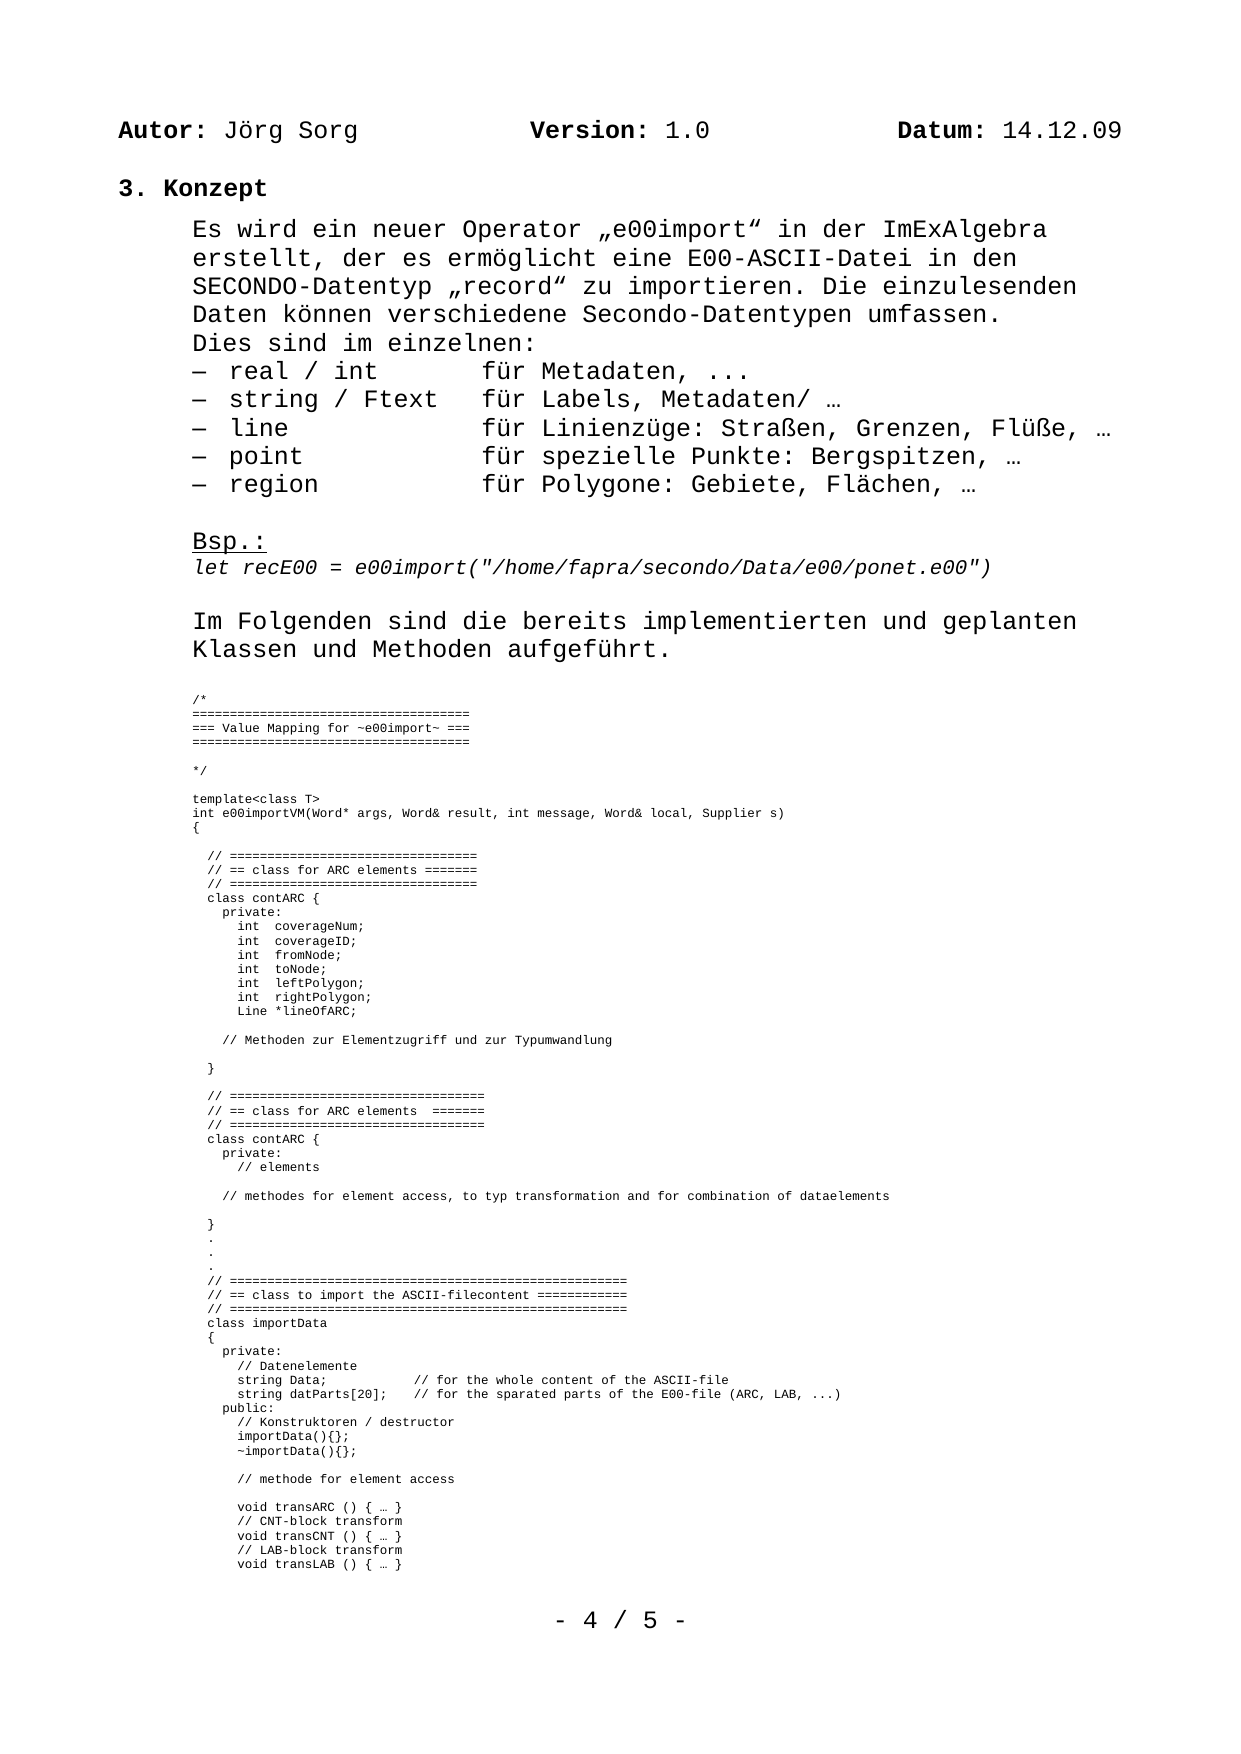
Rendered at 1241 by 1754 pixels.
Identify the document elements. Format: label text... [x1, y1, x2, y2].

text // LAB-block transform [192, 1544, 1122, 1558]
text /* [192, 694, 1122, 708]
text // ===================================================== [192, 1303, 1122, 1317]
subtitle 3. Konzept [118, 176, 1122, 204]
list point für spezielle Punkte: Bergspitzen, … [192, 443, 1122, 472]
text ===================================== [192, 708, 1122, 722]
list string / Ftext für Labels, Metadaten/ … [192, 387, 1122, 415]
text // methodes for element access, to typ transformation and for combination of dataelements [192, 1189, 1122, 1204]
text Im Folgenden sind die bereits implementierten und geplanten Klassen und Methoden aufgeführt. [192, 609, 1122, 665]
text int leftPolygon; [192, 977, 1122, 991]
text class contARC { [192, 892, 1122, 906]
text // methode for element access [192, 1473, 1122, 1487]
text // Methoden zur Elementzugriff und zur Typumwandlung [192, 1034, 1122, 1048]
text class contARC { [192, 1133, 1122, 1147]
text let recE00 = e00import("/home/fapra/secondo/Data/e00/ponet.e00") [192, 557, 1122, 580]
text // == class to import the ASCII-filecontent ============ [192, 1289, 1122, 1303]
text // ================================== [192, 1090, 1122, 1104]
text === Value Mapping for ~e00import~ === [192, 722, 1122, 736]
text private: [192, 1345, 1122, 1359]
text } [192, 1062, 1122, 1076]
text Dies sind im einzelnen: [192, 330, 1122, 358]
text // == class for ARC elements ======= [192, 864, 1122, 878]
list real / int für Metadaten, ... [192, 358, 1122, 387]
text template<class T> [192, 793, 1122, 807]
text // Datenelemente [192, 1359, 1122, 1374]
text int rightPolygon; [192, 991, 1122, 1005]
text Bsp.: [192, 528, 1122, 557]
text // CNT-block transform [192, 1515, 1122, 1529]
text Line *lineOfARC; [192, 1005, 1122, 1019]
text string datParts[20]; // for the sparated parts of the E00-file (ARC, LAB, ...) [192, 1388, 1122, 1402]
text ===================================== [192, 736, 1122, 750]
text // elements [192, 1161, 1122, 1175]
text // ===================================================== [192, 1274, 1122, 1289]
text int e00importVM(Word* args, Word& result, int message, Word& local, Supplier s) [192, 807, 1122, 821]
text int coverageID; [192, 934, 1122, 949]
text . [192, 1260, 1122, 1274]
text importData(){}; [192, 1430, 1122, 1444]
list region für Polygone: Gebiete, Flächen, … [192, 472, 1122, 500]
text . [192, 1232, 1122, 1246]
text Es wird ein neuer Operator „e00import“ in der ImExAlgebra erstellt, der es ermöglicht eine E00-ASCII-Datei in den SECONDO-Datentyp „record“ zu importieren. Die einzulesenden Daten können verschiedene Secondo-Datentypen umfassen. [192, 217, 1122, 330]
text // Konstruktoren / destructor [192, 1416, 1122, 1430]
text int toNode; [192, 963, 1122, 977]
text // ================================== [192, 1119, 1122, 1133]
text void transCNT () { … } [192, 1529, 1122, 1544]
text int fromNode; [192, 949, 1122, 963]
text { [192, 821, 1122, 835]
text private: [192, 906, 1122, 920]
text ~importData(){}; [192, 1444, 1122, 1459]
text // ================================= [192, 849, 1122, 864]
text class importData [192, 1317, 1122, 1331]
text // ================================= [192, 878, 1122, 892]
text void transLAB () { … } [192, 1558, 1122, 1572]
text private: [192, 1147, 1122, 1161]
text public: [192, 1402, 1122, 1416]
text . [192, 1246, 1122, 1260]
text */ [192, 764, 1122, 779]
text } [192, 1218, 1122, 1232]
text void transARC () { … } [192, 1501, 1122, 1515]
text { [192, 1331, 1122, 1345]
list line für Linienzüge: Straßen, Grenzen, Flüße, … [192, 415, 1122, 443]
text // == class for ARC elements ======= [192, 1104, 1122, 1119]
text int coverageNum; [192, 920, 1122, 934]
text string Data; // for the whole content of the ASCII-file [192, 1374, 1122, 1388]
